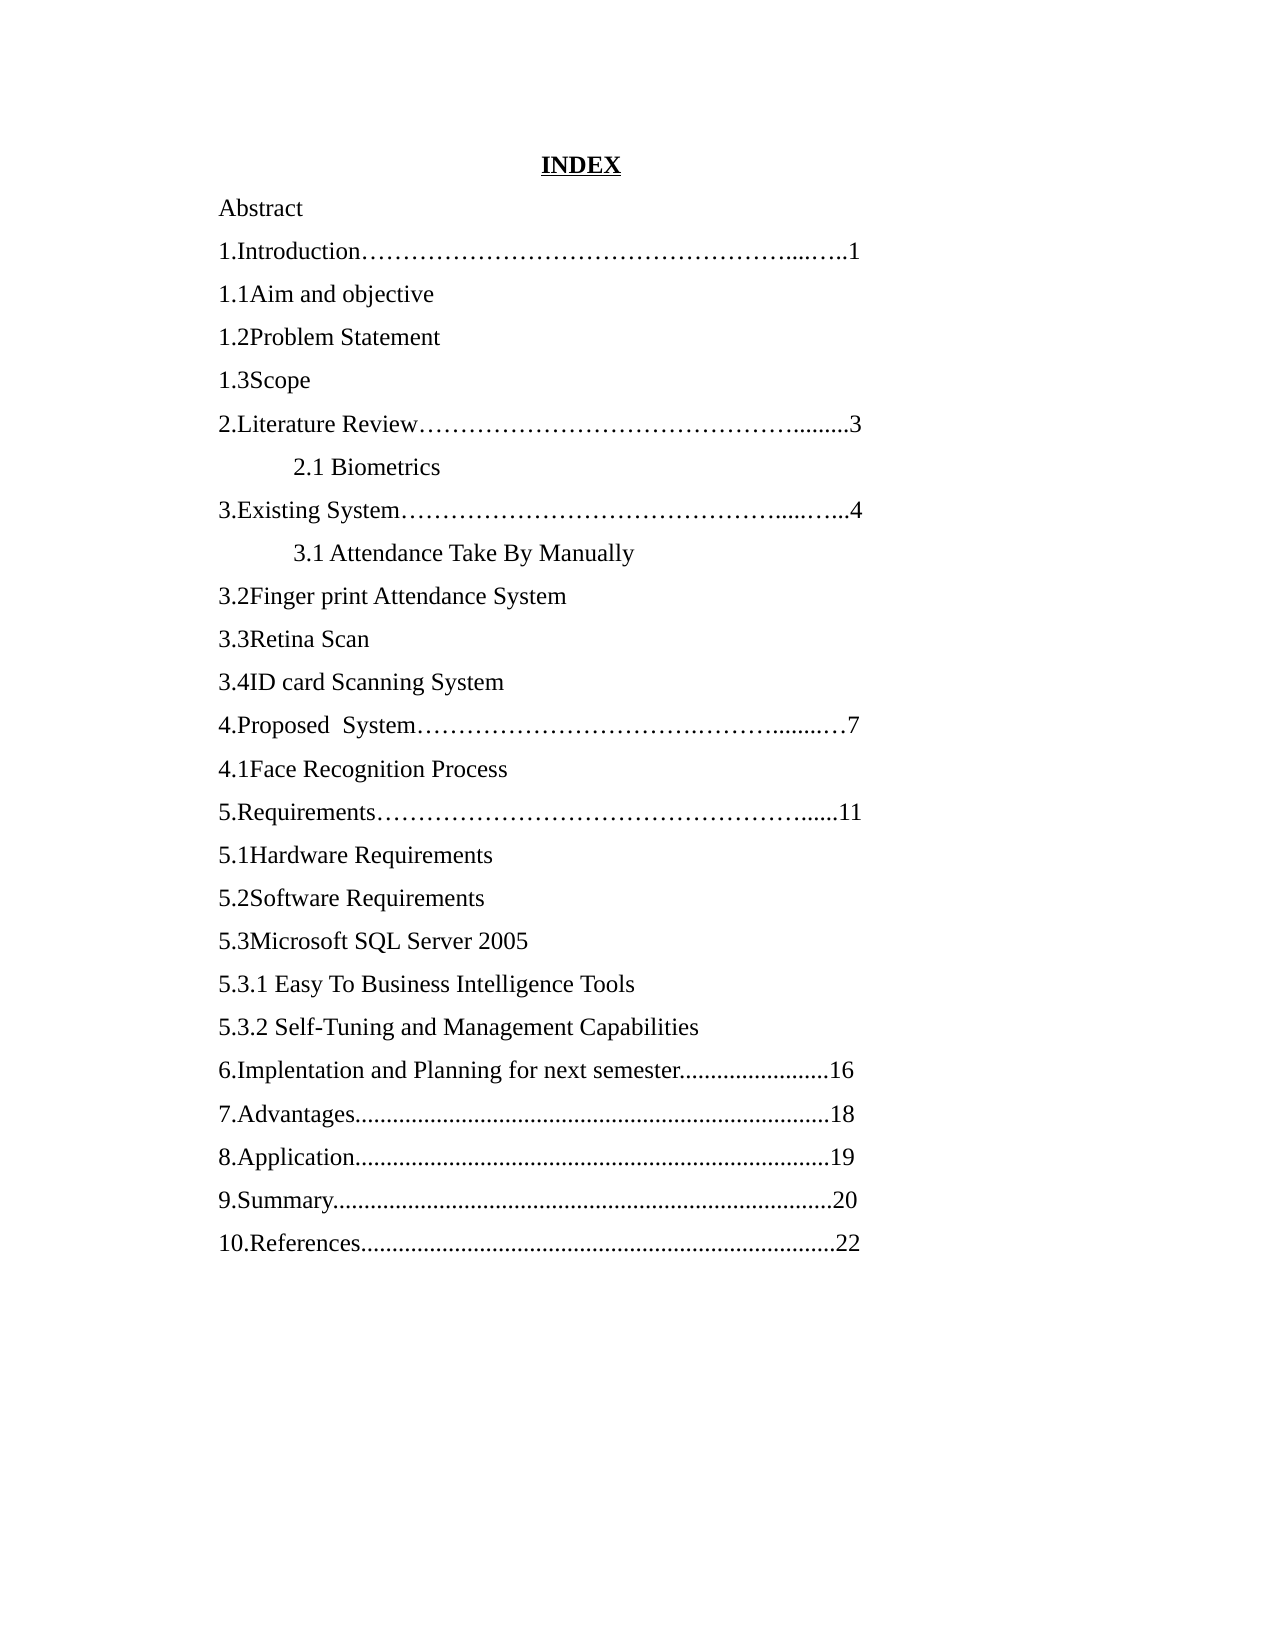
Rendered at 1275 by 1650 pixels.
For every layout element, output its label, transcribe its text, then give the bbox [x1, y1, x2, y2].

table_header [138, 150, 206, 1271]
table_header INDEX Abstract 1.Introduction……………………………………………....…..1 Aim and objective Problem Statement Scope 2.Literature Review……………………………………….........3 2.1 Biometrics 3.Existing System……………………………………….....…...4 3.1 Attendance Take By Manually Finger print Attendance System Retina Scan ID card Scanning System 4.Proposed System…………………………….………........…7 Face Recognition Process 5.Requirements……………………………………………......11 Hardware Requirements Software Requirements Microsoft SQL Server 2005 5.3.1 Easy To Business Intelligence Tools 5.3.2 Self-Tuning and Management Capabilities 6.Implentation and Planning for next semester........................16 7.Advantages............................................................................18 8.Application............................................................................19 9.Summary................................................................................20 10.References............................................................................22 [206, 150, 944, 1271]
table_header [944, 150, 993, 1271]
